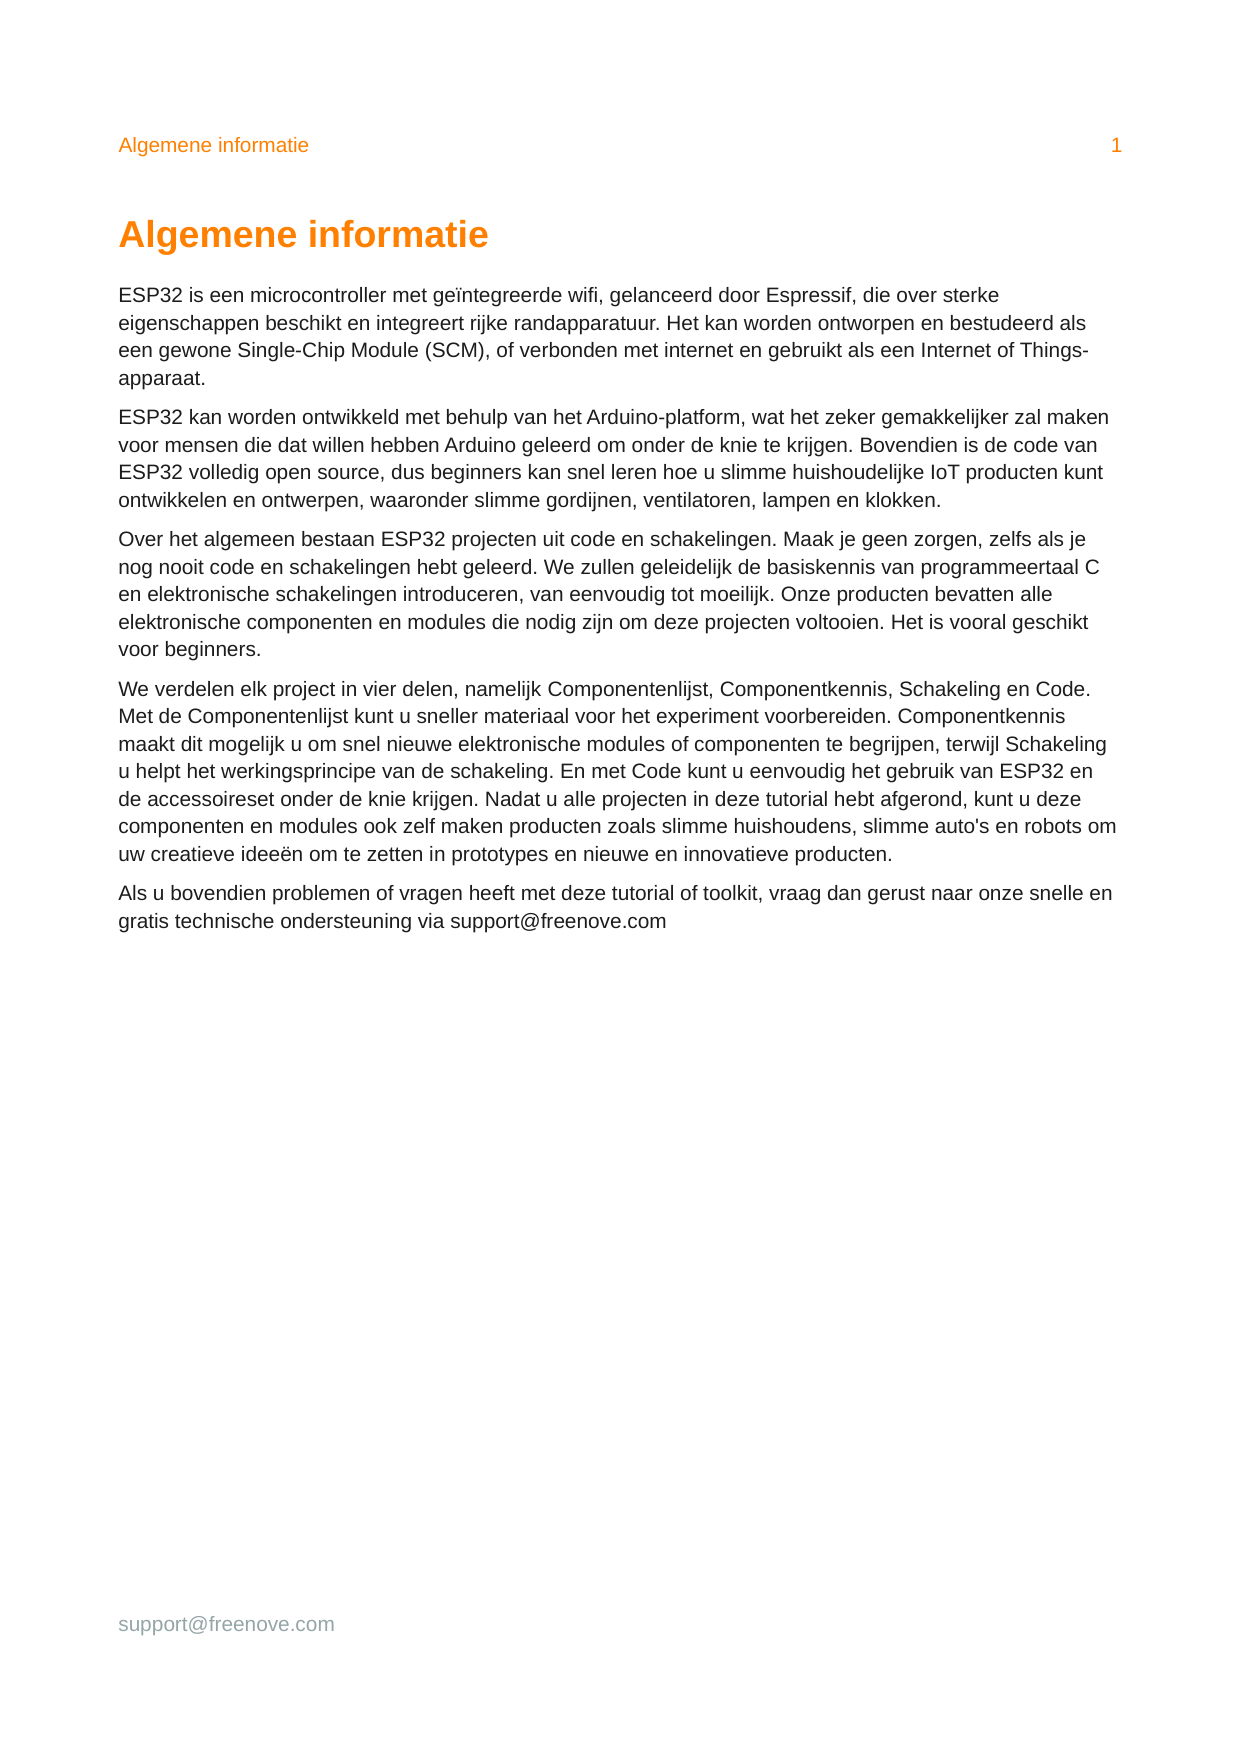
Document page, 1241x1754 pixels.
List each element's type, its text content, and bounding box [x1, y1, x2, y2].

text Als u bovendien problemen of vragen heeft met deze tutorial of toolkit, vraag dan gerust naar onze snelle en gratis technische ondersteuning via support@freenove.com [118, 881, 1122, 932]
subtitle Algemene informatie [118, 212, 1122, 255]
text Over het algemeen bestaan ESP32 projecten uit code en schakelingen. Maak je geen zorgen, zelfs als je nog nooit code en schakelingen hebt geleerd. We zullen geleidelijk de basiskennis van programmeertaal C en elektronische schakelingen introduceren, van eenvoudig tot moeilijk. Onze producten bevatten alle elektronische componenten en modules die nodig zijn om deze projecten voltooien. Het is vooral geschikt voor beginners. [118, 527, 1122, 661]
text ESP32 kan worden ontwikkeld met behulp van het Arduino-platform, wat het zeker gemakkelijker zal maken voor mensen die dat willen hebben Arduino geleerd om onder de knie te krijgen. Bovendien is de code van ESP32 volledig open source, dus beginners kan snel leren hoe u slimme huishoudelijke IoT producten kunt ontwikkelen en ontwerpen, waaronder slimme gordijnen, ventilatoren, lampen en klokken. [118, 405, 1122, 512]
text We verdelen elk project in vier delen, namelijk Componentenlijst, Componentkennis, Schakeling en Code. Met de Componentenlijst kunt u sneller materiaal voor het experiment voorbereiden. Componentkennis maakt dit mogelijk u om snel nieuwe elektronische modules of componenten te begrijpen, terwijl Schakeling u helpt het werkingsprincipe van de schakeling. En met Code kunt u eenvoudig het gebruik van ESP32 en de accessoireset onder de knie krijgen. Nadat u alle projecten in deze tutorial hebt afgerond, kunt u deze componenten en modules ook zelf maken producten zoals slimme huishoudens, slimme auto's en robots om uw creatieve ideeën om te zetten in prototypes en nieuwe en innovatieve producten. [118, 677, 1122, 866]
text ESP32 is een microcontroller met geïntegreerde wifi, gelanceerd door Espressif, die over sterke eigenschappen beschikt en integreert rijke randapparatuur. Het kan worden ontworpen en bestudeerd als een gewone Single-Chip Module (SCM), of verbonden met internet en gebruikt als een Internet of Things-apparaat. [118, 283, 1122, 389]
